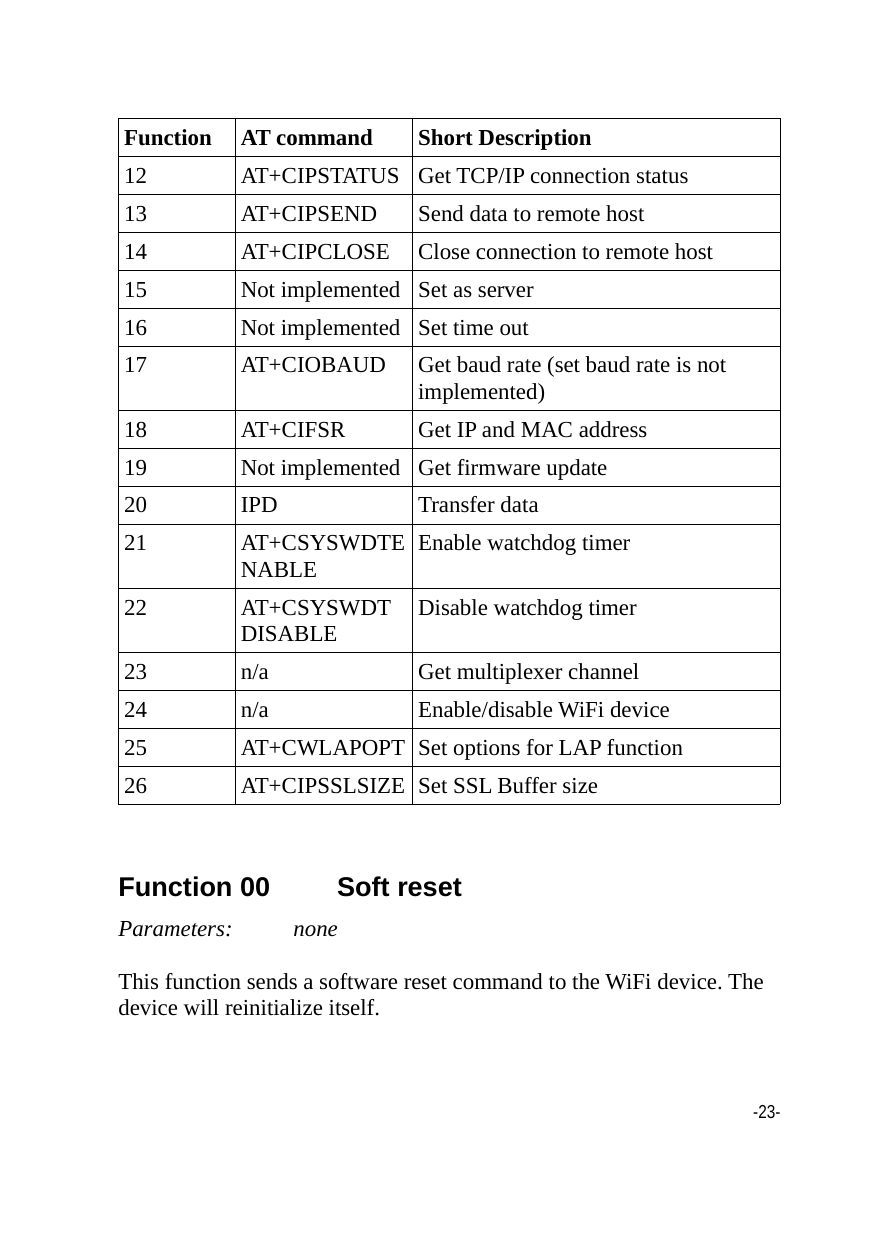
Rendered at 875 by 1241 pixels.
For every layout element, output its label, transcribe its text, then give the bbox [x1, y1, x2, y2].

table_cell n/a [236, 653, 412, 690]
table_cell AT+CIOBAUD [236, 347, 412, 410]
text Parameters: none [118, 915, 780, 941]
table_header Function [119, 119, 235, 156]
table_cell Set as server [413, 271, 780, 308]
table_cell n/a [236, 691, 412, 728]
table_cell 19 [119, 449, 235, 486]
table_cell 15 [119, 271, 235, 308]
table_cell 12 [119, 157, 235, 194]
table_cell Get IP and MAC address [413, 411, 780, 448]
table_cell Disable watchdog timer [413, 589, 780, 652]
table_cell 26 [119, 767, 235, 804]
table_cell Get TCP/IP connection status [413, 157, 780, 194]
table_cell AT+CWLAPOPT [236, 729, 412, 766]
table_cell AT+CIPSSLSIZE [236, 767, 412, 804]
table_cell AT+CIPSEND [236, 195, 412, 232]
table_cell Close connection to remote host [413, 233, 780, 270]
table_cell AT+CSYSWDTDISABLE [236, 589, 412, 652]
table_cell 14 [119, 233, 235, 270]
table_cell Not implemented [236, 271, 412, 308]
table_cell AT+CSYSWDTENABLE [236, 525, 412, 588]
table_cell Get multiplexer channel [413, 653, 780, 690]
text This function sends a software reset command to the WiFi device. The device will reinitialize itself. [118, 968, 780, 1020]
table_cell Enable watchdog timer [413, 525, 780, 588]
table_cell Get baud rate (set baud rate is not implemented) [413, 347, 780, 410]
table_cell AT+CIFSR [236, 411, 412, 448]
table_cell Enable/disable WiFi device [413, 691, 780, 728]
table_cell 16 [119, 309, 235, 346]
table_cell 13 [119, 195, 235, 232]
table_cell Not implemented [236, 449, 412, 486]
table_cell AT+CIPCLOSE [236, 233, 412, 270]
table_cell 21 [119, 525, 235, 588]
table_header AT command [236, 119, 412, 156]
table_cell Get firmware update [413, 449, 780, 486]
table_cell 17 [119, 347, 235, 410]
table_cell Send data to remote host [413, 195, 780, 232]
table_cell 24 [119, 691, 235, 728]
table_cell Set SSL Buffer size [413, 767, 780, 804]
table_cell IPD [236, 487, 412, 524]
table_cell Set time out [413, 309, 780, 346]
table_cell 22 [119, 589, 235, 652]
table_cell AT+CIPSTATUS [236, 157, 412, 194]
table_cell 23 [119, 653, 235, 690]
subtitle Function 00 Soft reset [118, 871, 780, 902]
table_cell 25 [119, 729, 235, 766]
table_cell Not implemented [236, 309, 412, 346]
table_cell Transfer data [413, 487, 780, 524]
table_header Short Description [413, 119, 780, 156]
table_cell Set options for LAP function [413, 729, 780, 766]
table_cell 20 [119, 487, 235, 524]
table_cell 18 [119, 411, 235, 448]
